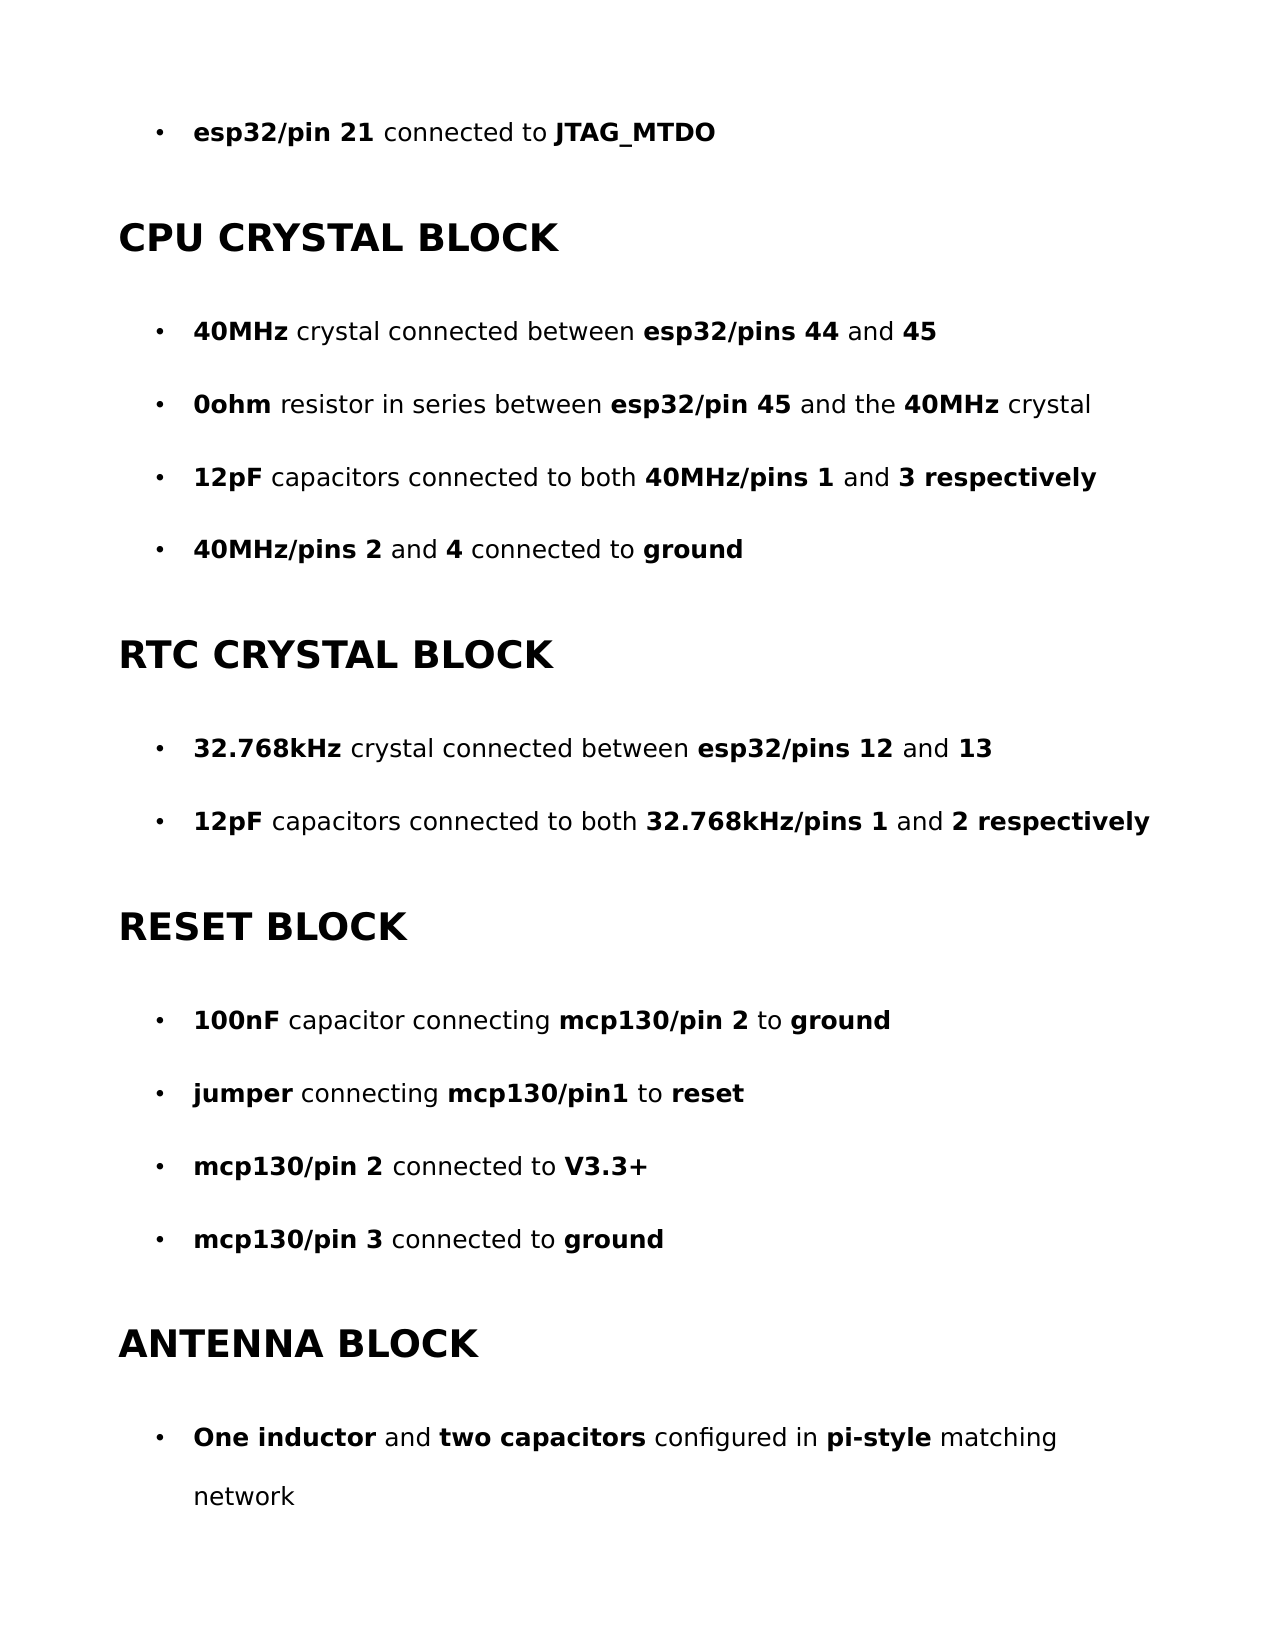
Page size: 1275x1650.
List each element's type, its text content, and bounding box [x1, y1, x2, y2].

subtitle ANTENNA BLOCK [118, 1323, 1157, 1367]
list 32.768kHz crystal connected between esp32/pins 12 and 13 [156, 734, 1157, 763]
list 12pF capacitors connected to both 40MHz/pins 1 and 3 respectively [156, 463, 1157, 492]
list 0ohm resistor in series between esp32/pin 45 and the 40MHz crystal [156, 390, 1157, 419]
list 40MHz/pins 2 and 4 connected to ground [156, 536, 1157, 565]
list mcp130/pin 2 connected to V3.3+ [156, 1152, 1157, 1181]
list 12pF capacitors connected to both 32.768kHz/pins 1 and 2 respectively [156, 807, 1157, 836]
subtitle RESET BLOCK [118, 905, 1157, 949]
subtitle RTC CRYSTAL BLOCK [118, 633, 1157, 678]
list mcp130/pin 3 connected to ground [156, 1225, 1157, 1254]
list esp32/pin 21 connected to JTAG_MTDO [156, 118, 1157, 147]
list 40MHz crystal connected between esp32/pins 44 and 45 [156, 317, 1157, 346]
list 100nF capacitor connecting mcp130/pin 2 to ground [156, 1006, 1157, 1035]
list jumper connecting mcp130/pin1 to reset [156, 1079, 1157, 1108]
list One inductor and two capacitors configured in pi-style matching network [156, 1423, 1157, 1511]
subtitle CPU CRYSTAL BLOCK [118, 216, 1157, 260]
